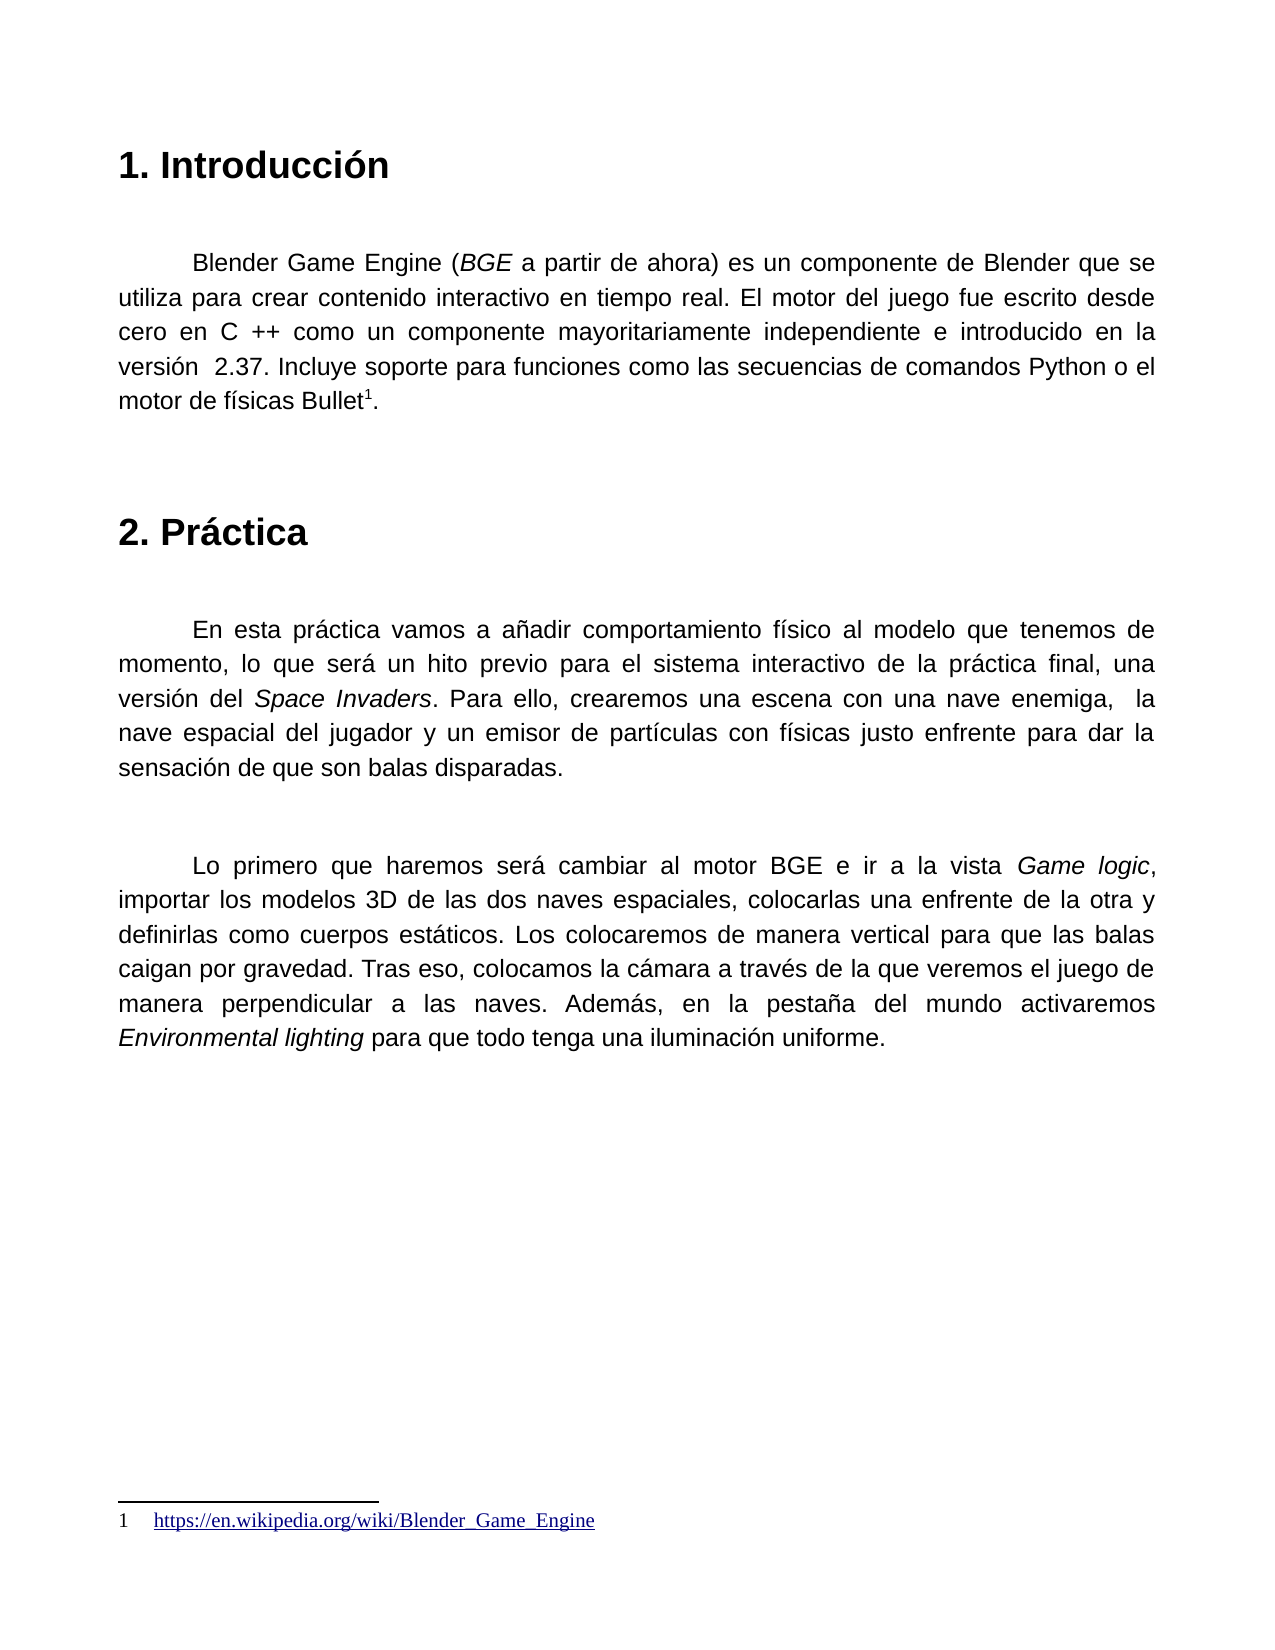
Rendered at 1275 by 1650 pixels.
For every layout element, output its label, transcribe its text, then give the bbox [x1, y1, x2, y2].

text https://en.wikipedia.org/wiki/Blender_Game_Engine [118, 1508, 1157, 1532]
subtitle 1. Introducción [118, 143, 1157, 187]
subtitle 2. Práctica [118, 509, 1157, 553]
text En esta práctica vamos a añadir comportamiento físico al modelo que tenemos de momento, lo que será un hito previo para el sistema interactivo de la práctica final, una versión del Space Invaders. Para ello, crearemos una escena con una nave enemiga, la nave espacial del jugador y un emisor de partículas con físicas justo enfrente para dar la sensación de que son balas disparadas. [118, 614, 1157, 781]
text Lo primero que haremos será cambiar al motor BGE e ir a la vista Game logic, importar los modelos 3D de las dos naves espaciales, colocarlas una enfrente de la otra y definirlas como cuerpos estáticos. Los colocaremos de manera vertical para que las balas caigan por gravedad. Tras eso, colocamos la cámara a través de la que veremos el juego de manera perpendicular a las naves. Además, en la pestaña del mundo activaremos Environmental lighting para que todo tenga una iluminación uniforme. [118, 851, 1157, 1052]
text Blender Game Engine (BGE a partir de ahora) es un componente de Blender que se utiliza para crear contenido interactivo en tiempo real. El motor del juego fue escrito desde cero en C ++ como un componente mayoritariamente independiente e introducido en la versión 2.37. Incluye soporte para funciones como las secuencias de comandos Python o el motor de físicas Bullet. [118, 248, 1157, 415]
